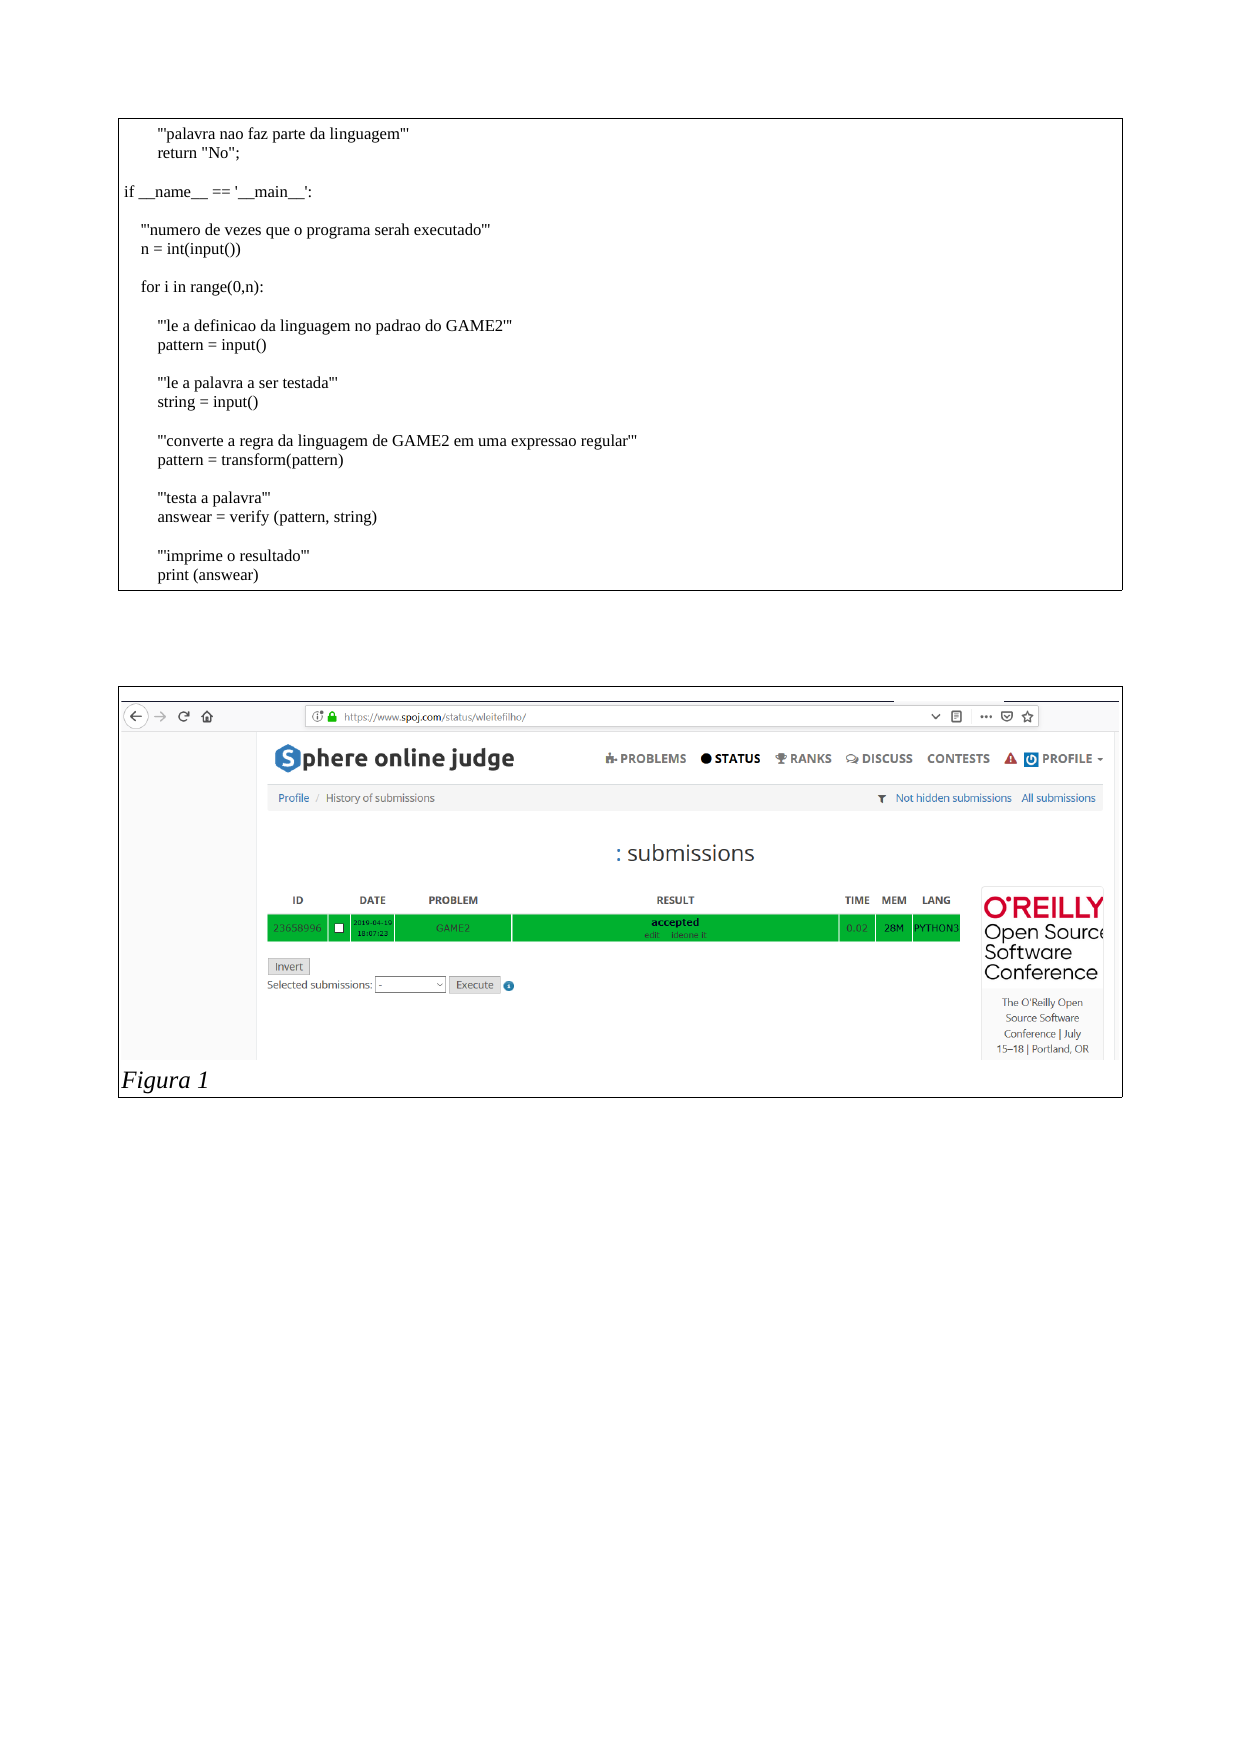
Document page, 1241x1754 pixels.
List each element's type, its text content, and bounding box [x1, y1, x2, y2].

picture [121, 701, 1119, 1060]
text Figura 1 [121, 1060, 1119, 1094]
table_header '''palavra nao faz parte da linguagem''' return "No"; if __name__ == '__main__': '''numero de vezes que o programa serah executado''' n = int(input()) for i in range(0,n): '''le a definicao da linguagem no padrao do GAME2''' pattern = input() '''le a palavra a ser testada''' string = input() '''converte a regra da linguagem de GAME2 em uma expressao regular''' pattern = transform(pattern) '''testa a palavra''' answear = verify (pattern, string) '''imprime o resultado''' print (answear) [119, 119, 1122, 590]
